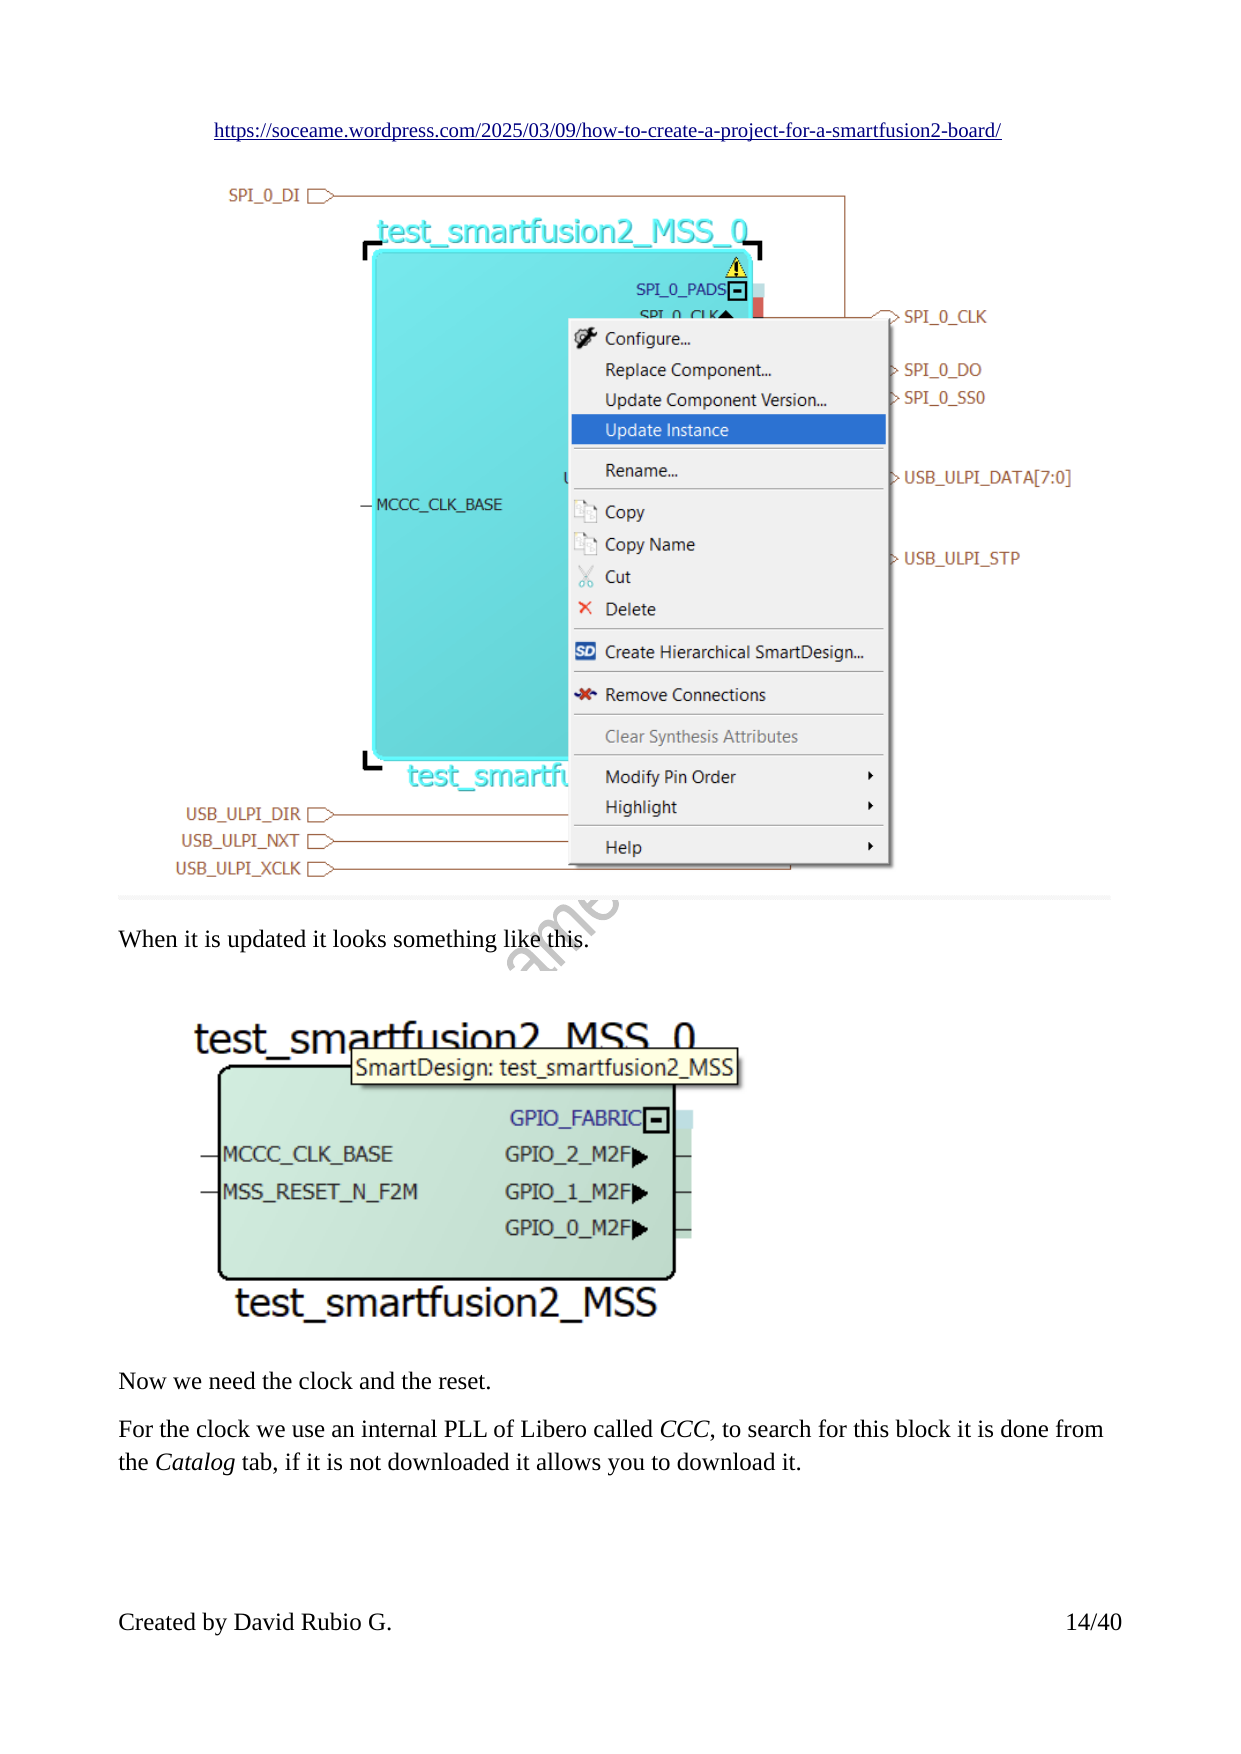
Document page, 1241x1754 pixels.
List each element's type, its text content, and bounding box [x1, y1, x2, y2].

text Now we need the clock and the reset. [118, 1366, 1122, 1395]
picture [118, 971, 784, 1342]
text When it is updated it looks something like this. [552, 924, 1122, 953]
picture [118, 177, 1111, 900]
text For the clock we use an internal PLL of Libero called CCC, to search for this block it is done from the Catalog tab, if it is not downloaded it allows you to download it. [118, 1414, 1122, 1475]
text When it is updated it looks something like this. [118, 924, 546, 953]
